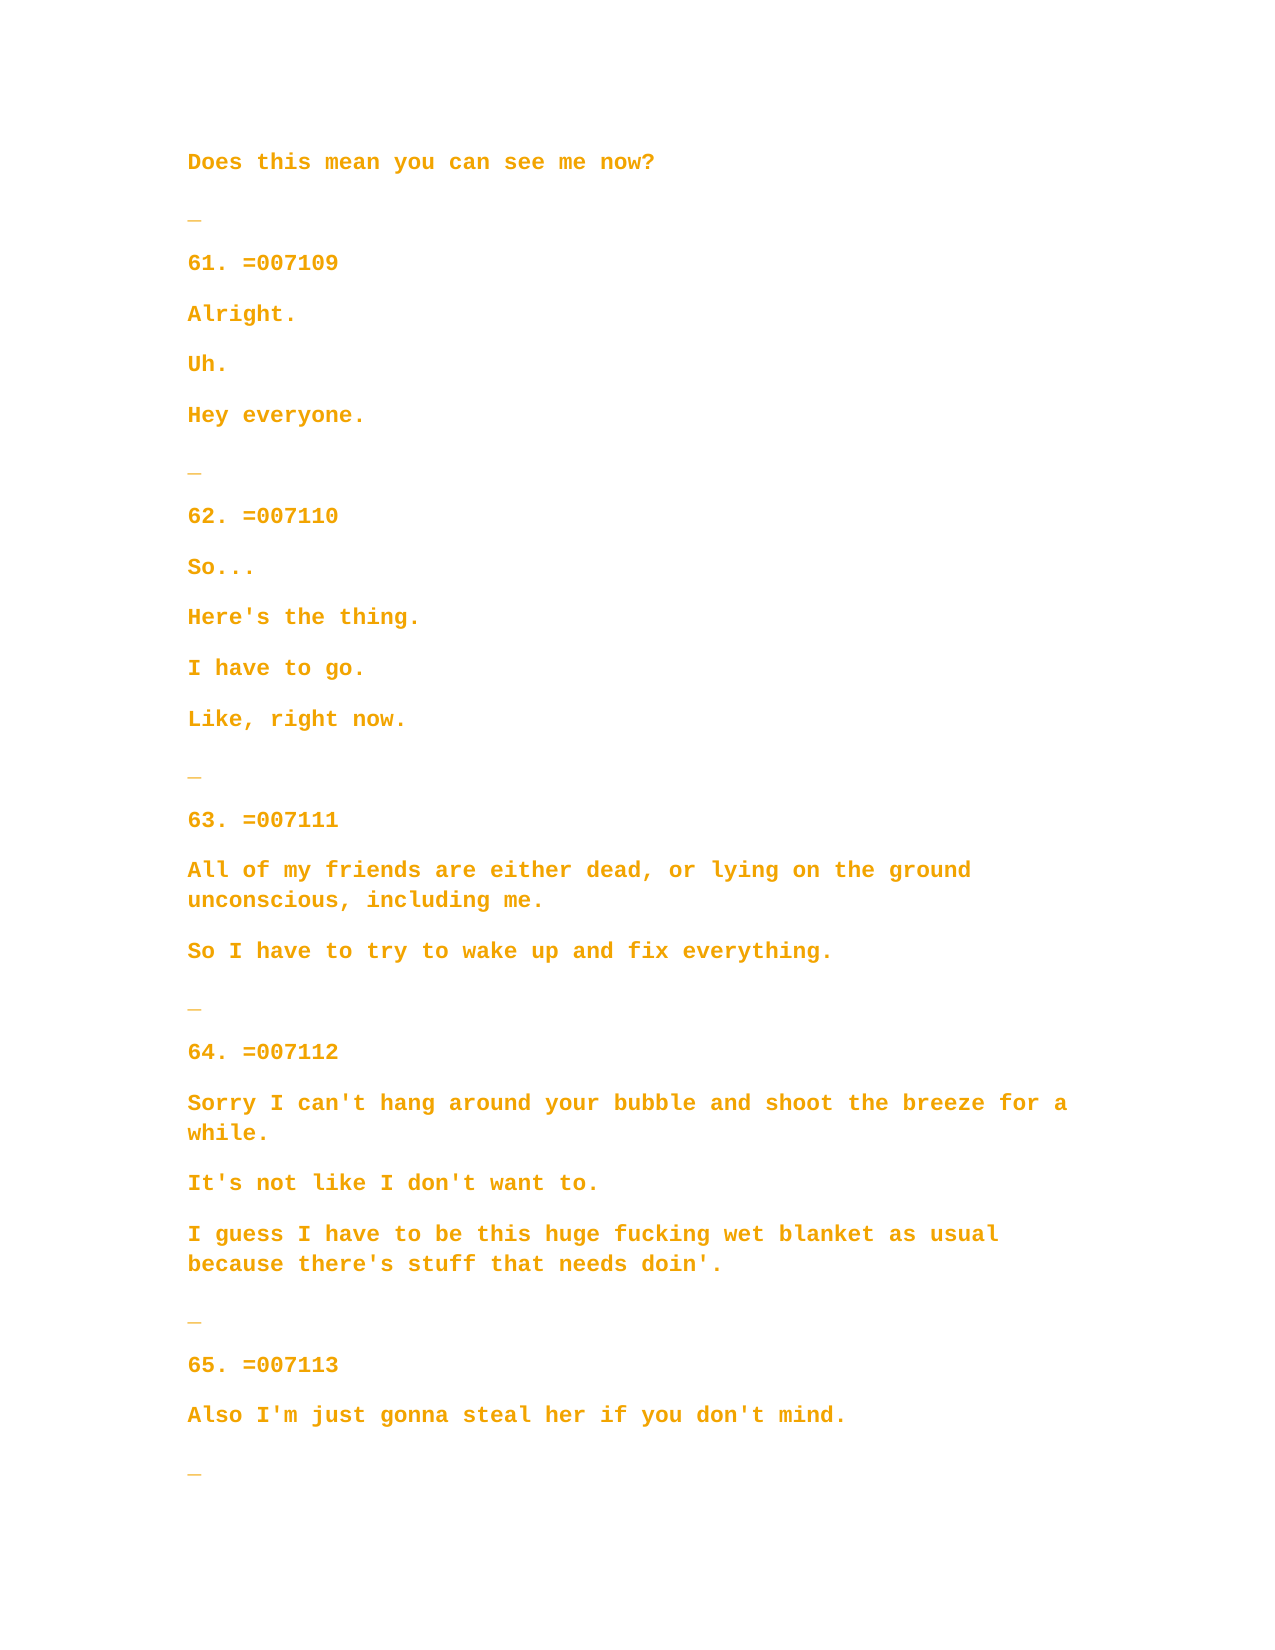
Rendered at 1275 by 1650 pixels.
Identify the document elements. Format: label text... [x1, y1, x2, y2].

text _ [187, 1302, 1087, 1328]
text _ [187, 454, 1087, 480]
text 63. =007111 [187, 808, 1087, 834]
text _ [187, 757, 1087, 783]
text Does this mean you can see me now? [187, 150, 1087, 176]
text 62. =007110 [187, 504, 1087, 530]
text All of my friends are either dead, or lying on the ground unconscious, including me. [187, 859, 1087, 914]
text Here's the thing. [187, 606, 1087, 632]
text 65. =007113 [187, 1353, 1087, 1379]
text Alright. [187, 302, 1087, 328]
text Hey everyone. [187, 403, 1087, 429]
text 61. =007109 [187, 251, 1087, 277]
text _ [187, 1454, 1087, 1480]
text 64. =007112 [187, 1040, 1087, 1066]
text It's not like I don't want to. [187, 1171, 1087, 1197]
text I have to go. [187, 656, 1087, 682]
text So I have to try to wake up and fix everything. [187, 939, 1087, 965]
text _ [187, 990, 1087, 1016]
text Like, right now. [187, 707, 1087, 733]
text So... [187, 555, 1087, 581]
text Uh. [187, 352, 1087, 378]
text I guess I have to be this huge fucking wet blanket as usual because there's stuff that needs doin'. [187, 1222, 1087, 1278]
text _ [187, 201, 1087, 227]
text Also I'm just gonna steal her if you don't mind. [187, 1404, 1087, 1430]
text Sorry I can't hang around your bubble and shoot the breeze for a while. [187, 1091, 1087, 1147]
